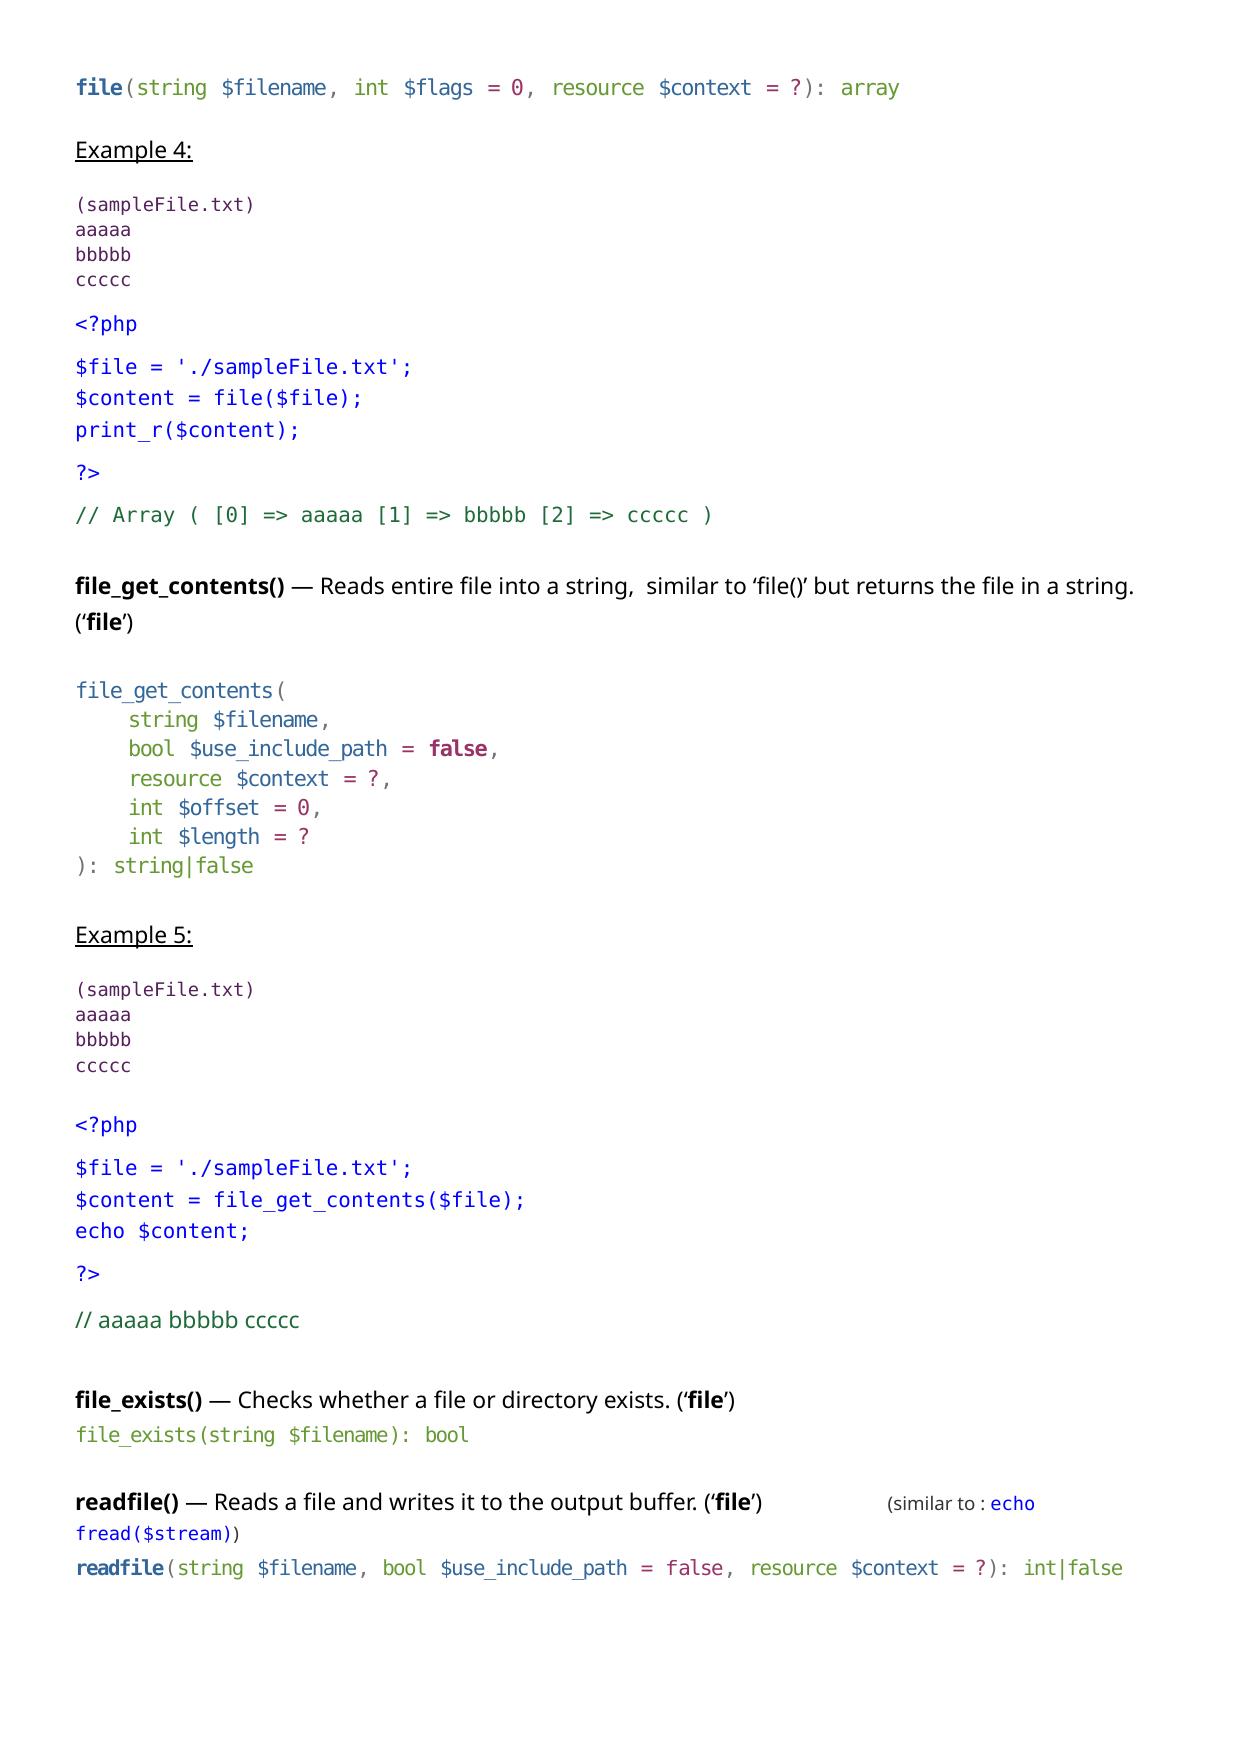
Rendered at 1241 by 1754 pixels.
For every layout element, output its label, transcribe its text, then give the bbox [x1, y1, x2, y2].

text ?> [75, 1255, 1166, 1286]
text bbbbb [75, 244, 1166, 266]
text (sampleFile.txt) [75, 194, 1166, 216]
text Example 4: [75, 133, 1166, 165]
text aaaaa [75, 219, 1166, 241]
text readfile(string $filename, bool $use_include_path = false, resource $context = ?): int|false [75, 1556, 1166, 1581]
text $file = './sampleFile.txt'; [75, 348, 1166, 379]
text file_exists() — Checks whether a file or directory exists. (‘file’) [75, 1384, 1166, 1416]
text $content = file_get_contents($file); echo $content; [75, 1181, 1166, 1243]
text aaaaa [75, 1004, 1166, 1026]
text ccccc [75, 1054, 1166, 1076]
text ccccc [75, 269, 1166, 291]
text (sampleFile.txt) [75, 979, 1166, 1001]
text // Array ( [0] => aaaaa [1] => bbbbb [2] => ccccc ) [75, 503, 1166, 527]
text file_exists(string $filename): bool [75, 1420, 1166, 1449]
text readfile() — Reads a file and writes it to the output buffer. (‘file’) (similar to : echo fread($stream)) [75, 1485, 1166, 1546]
text <?php [75, 1113, 1166, 1138]
text $file = './sampleFile.txt'; [75, 1149, 1166, 1181]
text file(string $filename, int $flags = 0, resource $context = ?): array [75, 75, 1166, 101]
text // aaaaa bbbbb ccccc [75, 1304, 1166, 1335]
text bbbbb [75, 1029, 1166, 1051]
text <?php [75, 312, 1166, 336]
text file_get_contents( string $filename, bool $use_include_path = false, resource $context = ?, int $offset = 0, int $length = ? ): string|false [75, 678, 1166, 879]
text ?> [75, 454, 1166, 485]
text Example 5: [75, 919, 1166, 950]
text file_get_contents() — Reads entire file into a string, similar to ‘file()’ but returns the file in a string. (‘file’) [75, 570, 1166, 637]
text $content = file($file); print_r($content); [75, 379, 1166, 442]
